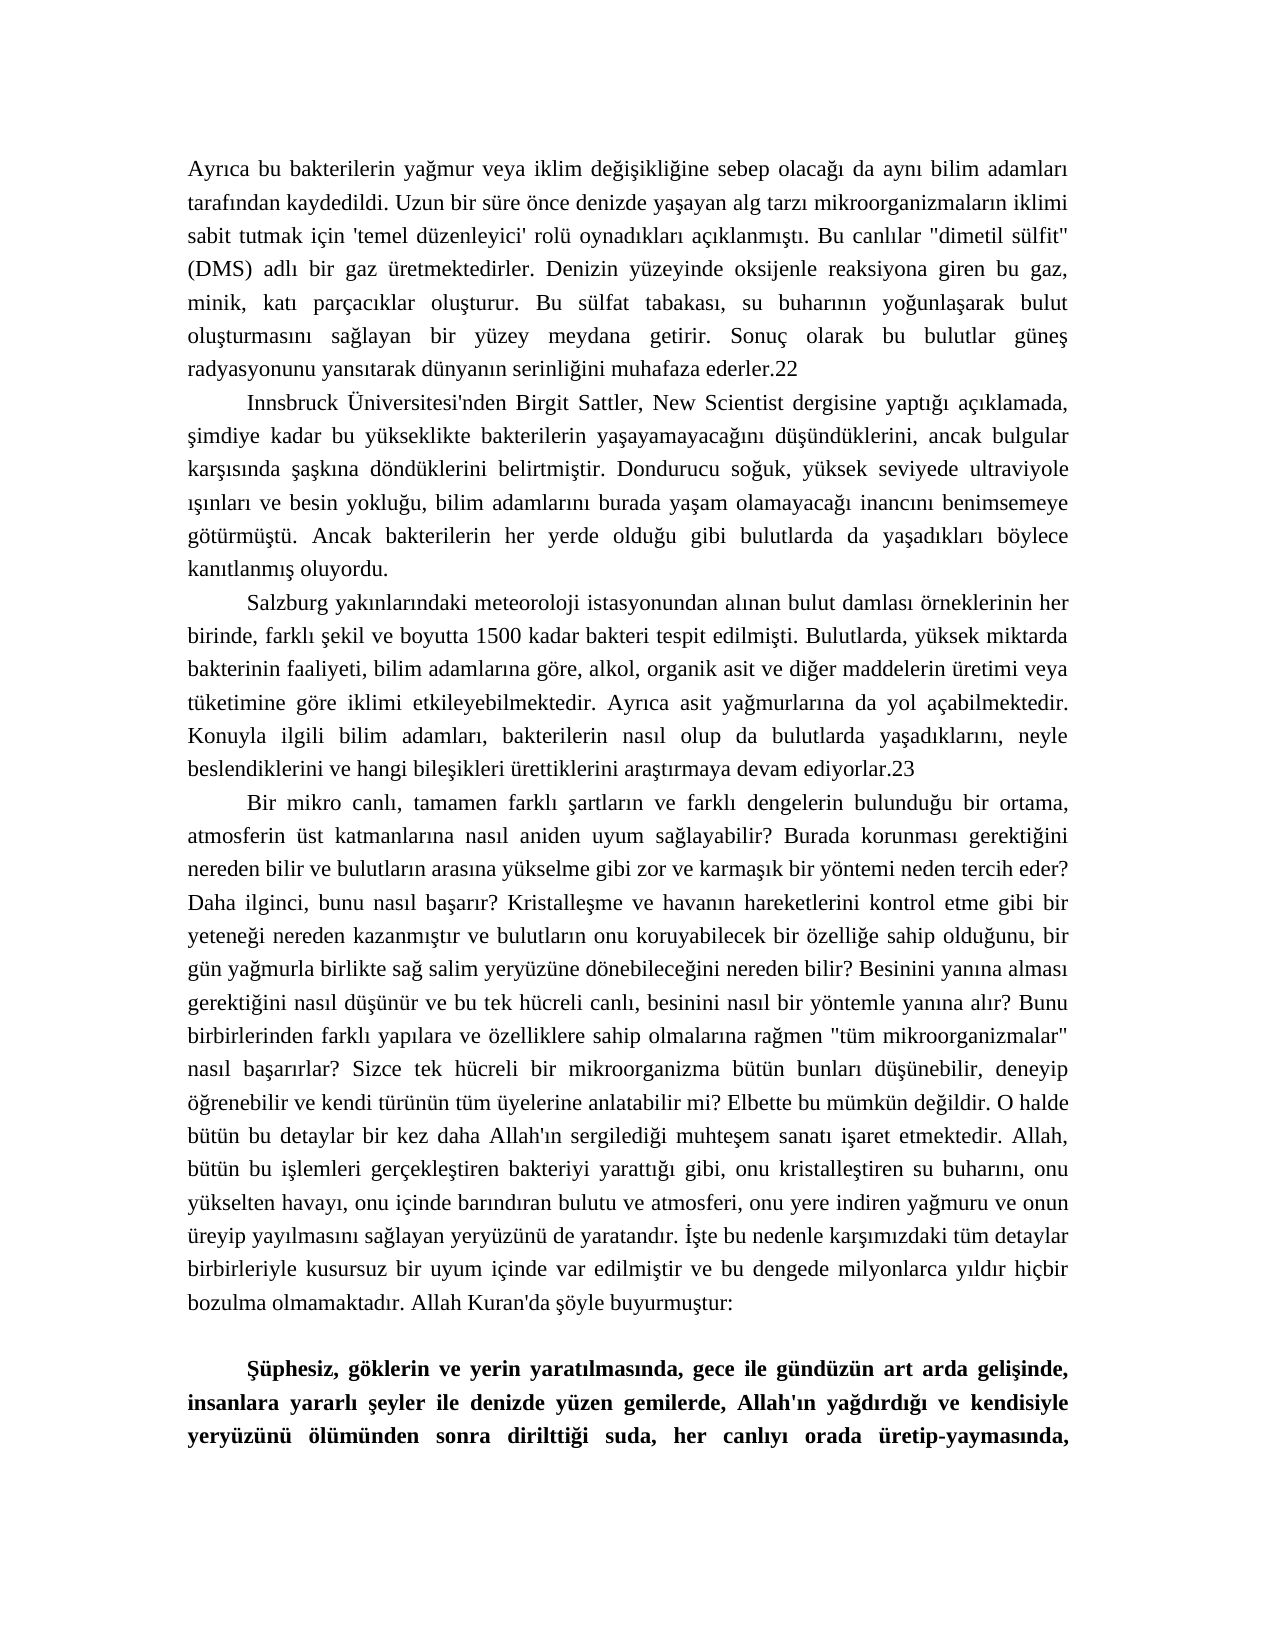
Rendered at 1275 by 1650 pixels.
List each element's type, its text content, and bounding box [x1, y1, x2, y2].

text Bir mikro canlı, tamamen farklı şartların ve farklı dengelerin bulunduğu bir ortama, atmosferin üst katmanlarına nasıl aniden uyum sağlayabilir? Burada korunması gerektiğini nereden bilir ve bulutların arasına yükselme gibi zor ve karmaşık bir yöntemi neden tercih eder? Daha ilginci, bunu nasıl başarır? Kristalleşme ve havanın hareketlerini kontrol etme gibi bir yeteneği nereden kazanmıştır ve bulutların onu koruyabilecek bir özelliğe sahip olduğunu, bir gün yağmurla birlikte sağ salim yeryüzüne dönebileceğini nereden bilir? Besinini yanına alması gerektiğini nasıl düşünür ve bu tek hücreli canlı, besinini nasıl bir yöntemle yanına alır? Bunu birbirlerinden farklı yapılara ve özelliklere sahip olmalarına rağmen "tüm mikroorganizmalar" nasıl başarırlar? Sizce tek hücreli bir mikroorganizma bütün bunları düşünebilir, deneyip öğrenebilir ve kendi türünün tüm üyelerine anlatabilir mi? Elbette bu mümkün değildir. O halde bütün bu detaylar bir kez daha Allah'ın sergilediği muhteşem sanatı işaret etmektedir. Allah, bütün bu işlemleri gerçekleştiren bakteriyi yarattığı gibi, onu kristalleştiren su buharını, onu yükselten havayı, onu içinde barındıran bulutu ve atmosferi, onu yere indiren yağmuru ve onun üreyip yayılmasını sağlayan yeryüzünü de yaratandır. İşte bu nedenle karşımızdaki tüm detaylar birbirleriyle kusursuz bir uyum içinde var edilmiştir ve bu dengede milyonlarca yıldır hiçbir bozulma olmamaktadır. Allah Kuran'da şöyle buyurmuştur: [187, 783, 1070, 1317]
text Şüphesiz, göklerin ve yerin yaratılmasında, gece ile gündüzün art arda gelişinde, insanlara yararlı şeyler ile denizde yüzen gemilerde, Allah'ın yağdırdığı ve kendisiyle yeryüzünü ölümünden sonra dirilttiği suda, her canlıyı orada üretip-yaymasında, [187, 1350, 1070, 1450]
text Salzburg yakınlarındaki meteoroloji istasyonundan alınan bulut damlası örneklerinin her birinde, farklı şekil ve boyutta 1500 kadar bakteri tespit edilmişti. Bulutlarda, yüksek miktarda bakterinin faaliyeti, bilim adamlarına göre, alkol, organik asit ve diğer maddelerin üretimi veya tüketimine göre iklimi etkileyebilmektedir. Ayrıca asit yağmurlarına da yol açabilmektedir. Konuyla ilgili bilim adamları, bakterilerin nasıl olup da bulutlarda yaşadıklarını, neyle beslendiklerini ve hangi bileşikleri ürettiklerini araştırmaya devam ediyorlar.23 [187, 583, 1070, 783]
text Innsbruck Üniversitesi'nden Birgit Sattler, New Scientist dergisine yaptığı açıklamada, şimdiye kadar bu yükseklikte bakterilerin yaşayamayacağını düşündüklerini, ancak bulgular karşısında şaşkına döndüklerini belirtmiştir. Dondurucu soğuk, yüksek seviyede ultraviyole ışınları ve besin yokluğu, bilim adamlarını burada yaşam olamayacağı inancını benimsemeye götürmüştü. Ancak bakterilerin her yerde olduğu gibi bulutlarda da yaşadıkları böylece kanıtlanmış oluyordu. [187, 383, 1070, 583]
text Ayrıca bu bakterilerin yağmur veya iklim değişikliğine sebep olacağı da aynı bilim adamları tarafından kaydedildi. Uzun bir süre önce denizde yaşayan alg tarzı mikroorganizmaların iklimi sabit tutmak için 'temel düzenleyici' rolü oynadıkları açıklanmıştı. Bu canlılar "dimetil sülfit" (DMS) adlı bir gaz üretmektedirler. Denizin yüzeyinde oksijenle reaksiyona giren bu gaz, minik, katı parçacıklar oluşturur. Bu sülfat tabakası, su buharının yoğunlaşarak bulut oluşturmasını sağlayan bir yüzey meydana getirir. Sonuç olarak bu bulutlar güneş radyasyonunu yansıtarak dünyanın serinliğini muhafaza ederler.22 [187, 150, 1070, 383]
